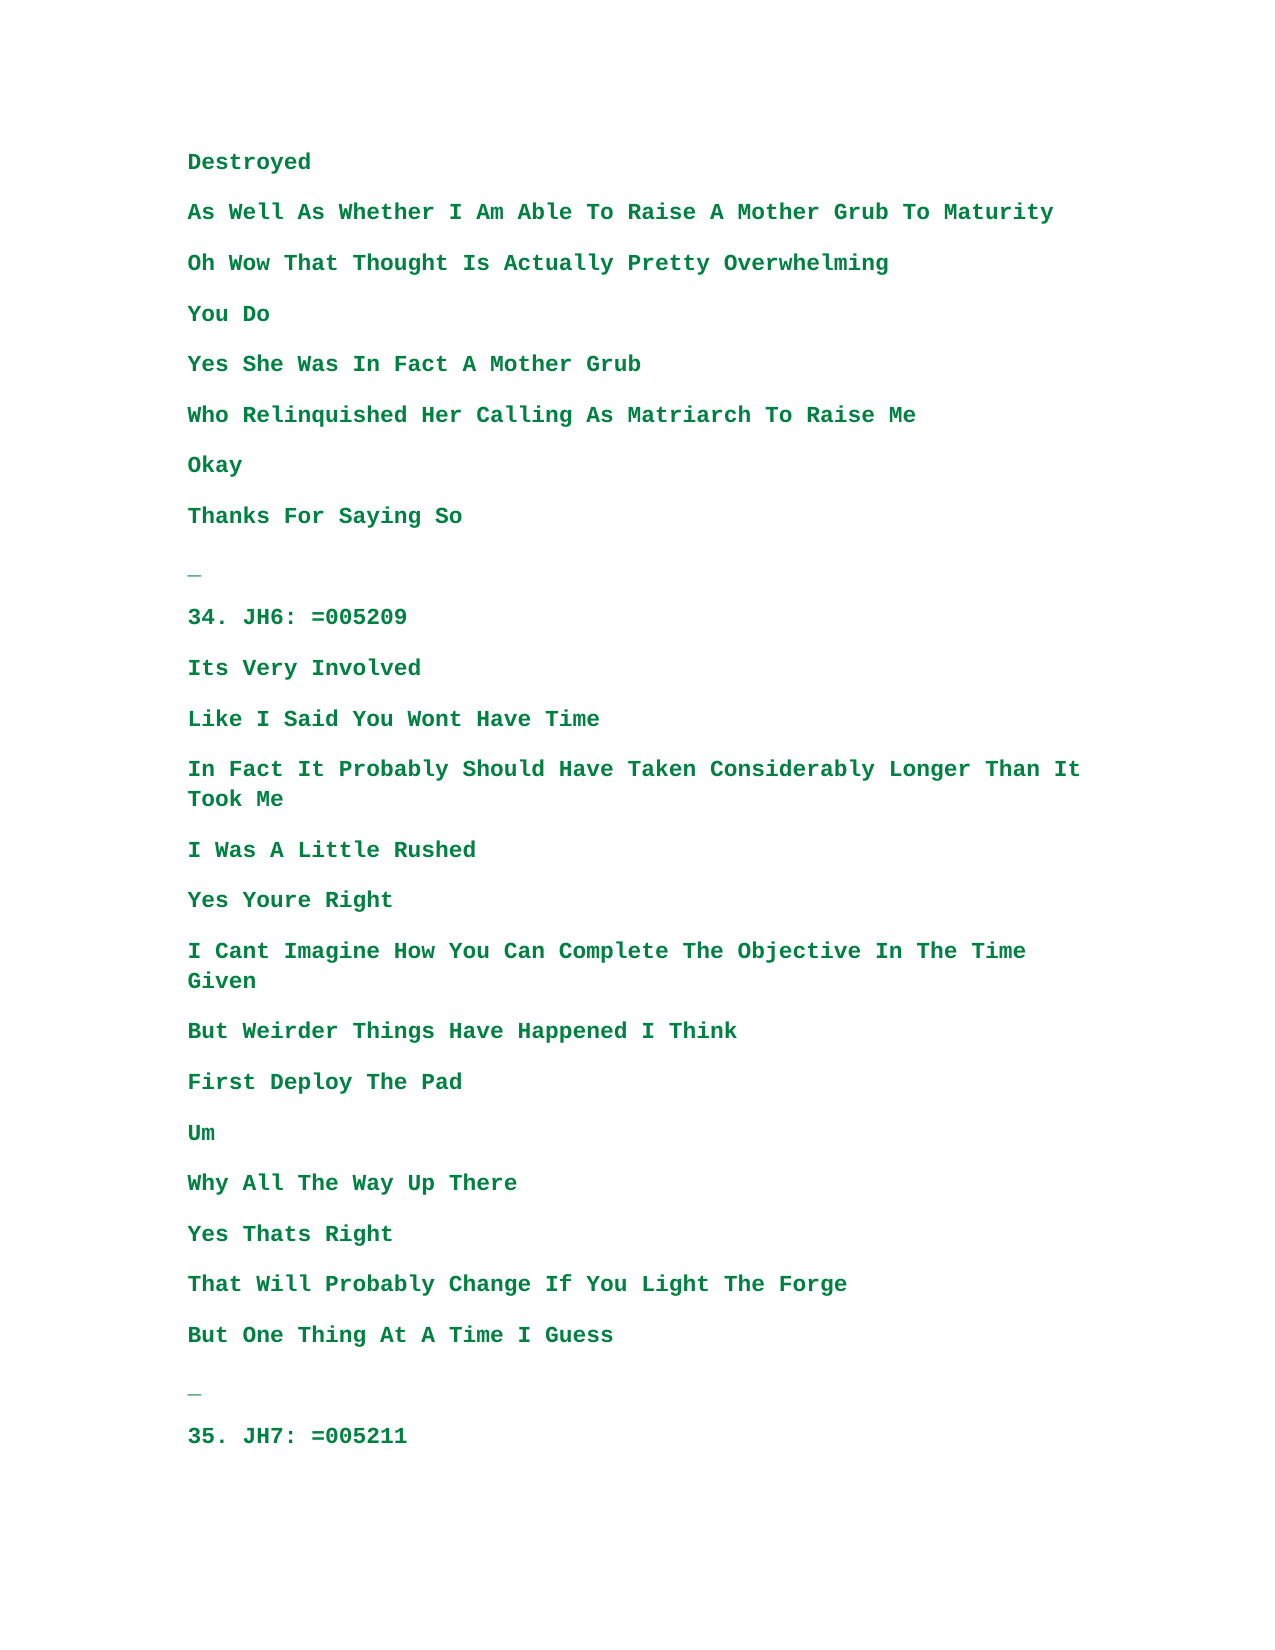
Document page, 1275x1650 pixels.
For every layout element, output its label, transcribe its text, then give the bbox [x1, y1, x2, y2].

text I Was A Little Rushed [187, 838, 1087, 864]
text First Deploy The Pad [187, 1070, 1087, 1096]
text In Fact It Probably Should Have Taken Considerably Longer Than It Took Me [187, 757, 1087, 813]
text Like I Said You Wont Have Time [187, 707, 1087, 733]
text Oh Wow That Thought Is Actually Pretty Overwhelming [187, 251, 1087, 277]
text Yes Youre Right [187, 888, 1087, 914]
text Yes Thats Right [187, 1222, 1087, 1248]
text Yes She Was In Fact A Mother Grub [187, 352, 1087, 378]
text Okay [187, 454, 1087, 480]
text Who Relinquished Her Calling As Matriarch To Raise Me [187, 403, 1087, 429]
text _ [187, 555, 1087, 581]
text As Well As Whether I Am Able To Raise A Mother Grub To Maturity [187, 201, 1087, 227]
text Its Very Involved [187, 656, 1087, 682]
text 35. JH7: =005211 [187, 1424, 1087, 1451]
text Thanks For Saying So [187, 504, 1087, 530]
text Destroyed [187, 150, 1087, 176]
text 34. JH6: =005209 [187, 606, 1087, 632]
text But One Thing At A Time I Guess [187, 1323, 1087, 1349]
text Um [187, 1121, 1087, 1147]
text But Weirder Things Have Happened I Think [187, 1019, 1087, 1046]
text _ [187, 1374, 1087, 1400]
text Why All The Way Up There [187, 1171, 1087, 1197]
text I Cant Imagine How You Can Complete The Objective In The Time Given [187, 939, 1087, 995]
text That Will Probably Change If You Light The Forge [187, 1273, 1087, 1299]
text You Do [187, 302, 1087, 328]
